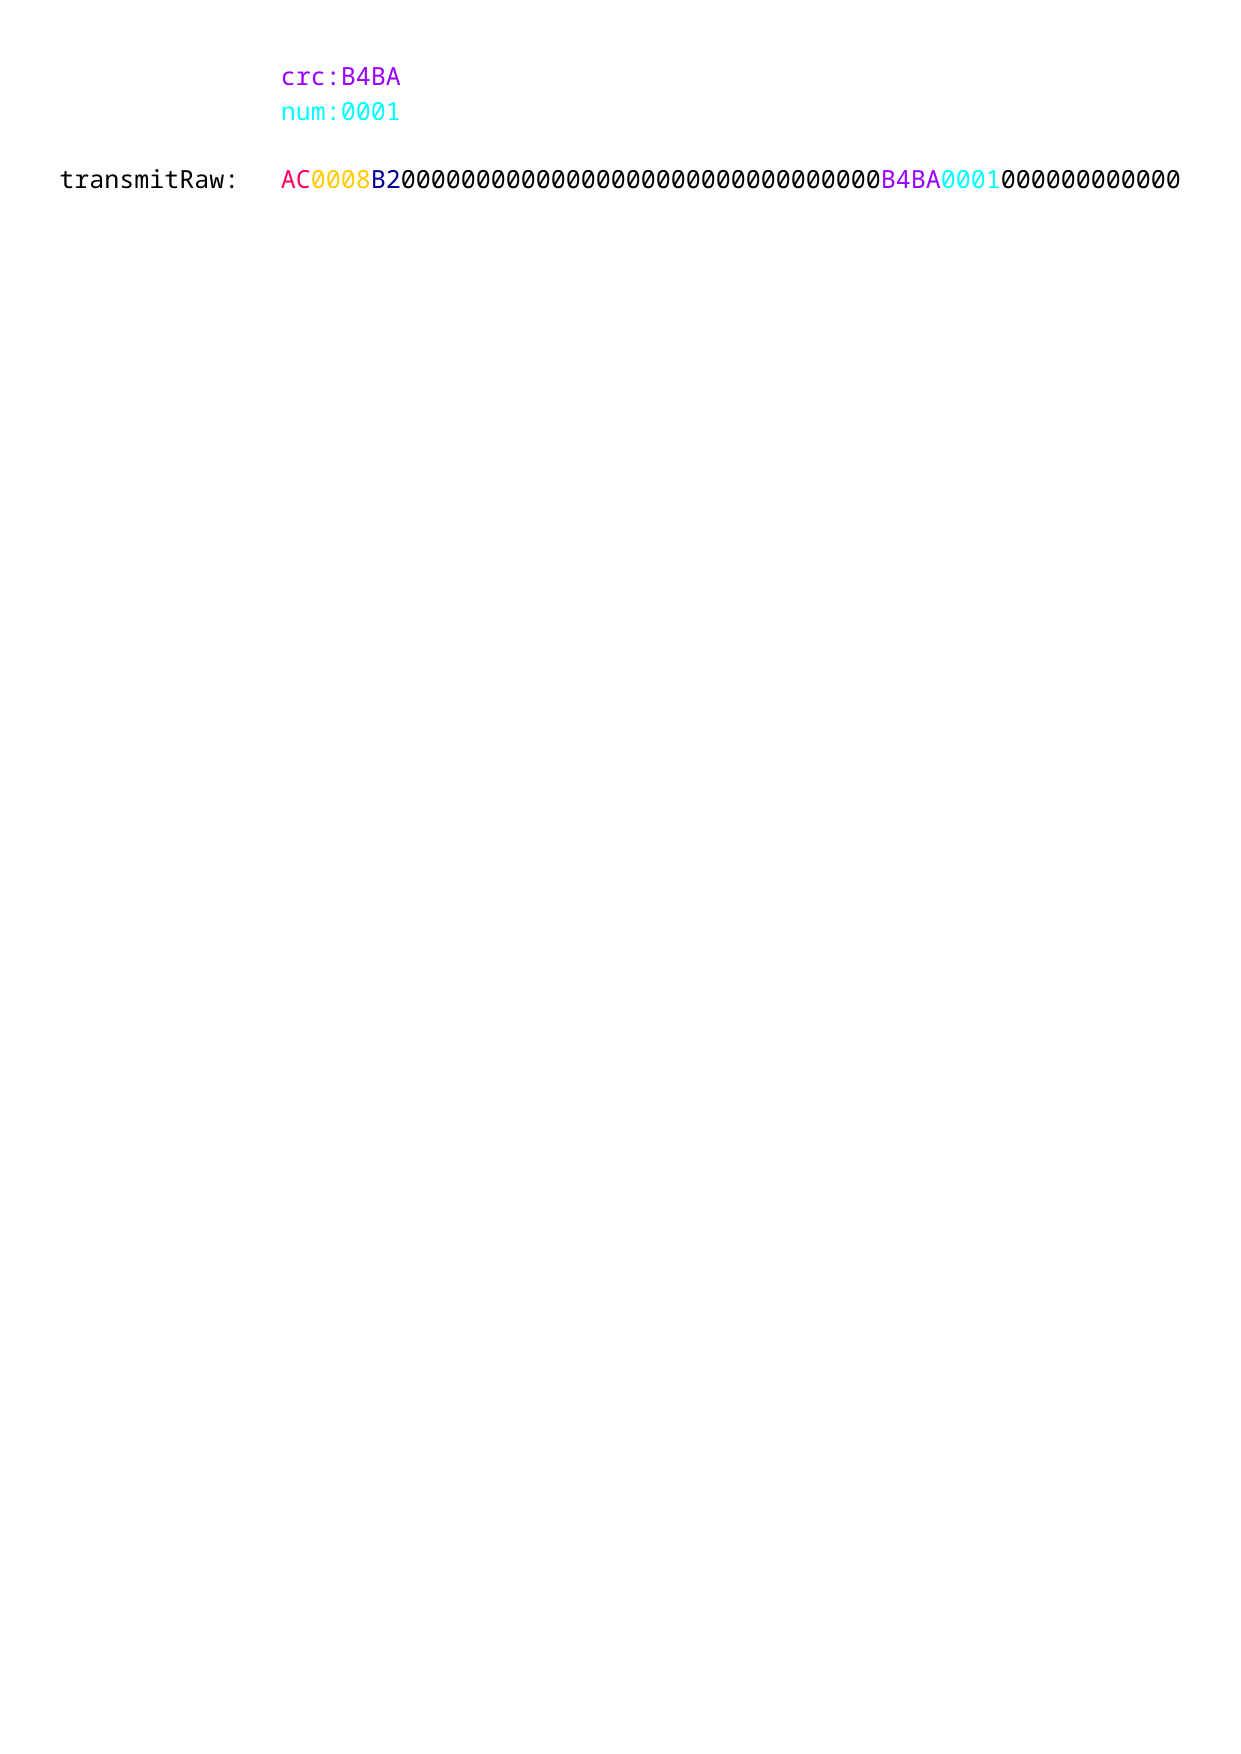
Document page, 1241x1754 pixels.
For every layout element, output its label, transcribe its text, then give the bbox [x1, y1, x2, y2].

text num:0001 [59, 93, 1181, 127]
text crc:B4BA [59, 59, 1181, 93]
text transmitRaw: AC0008B200000000000000000000000000000000B4BA0001000000000000 [59, 161, 1181, 195]
